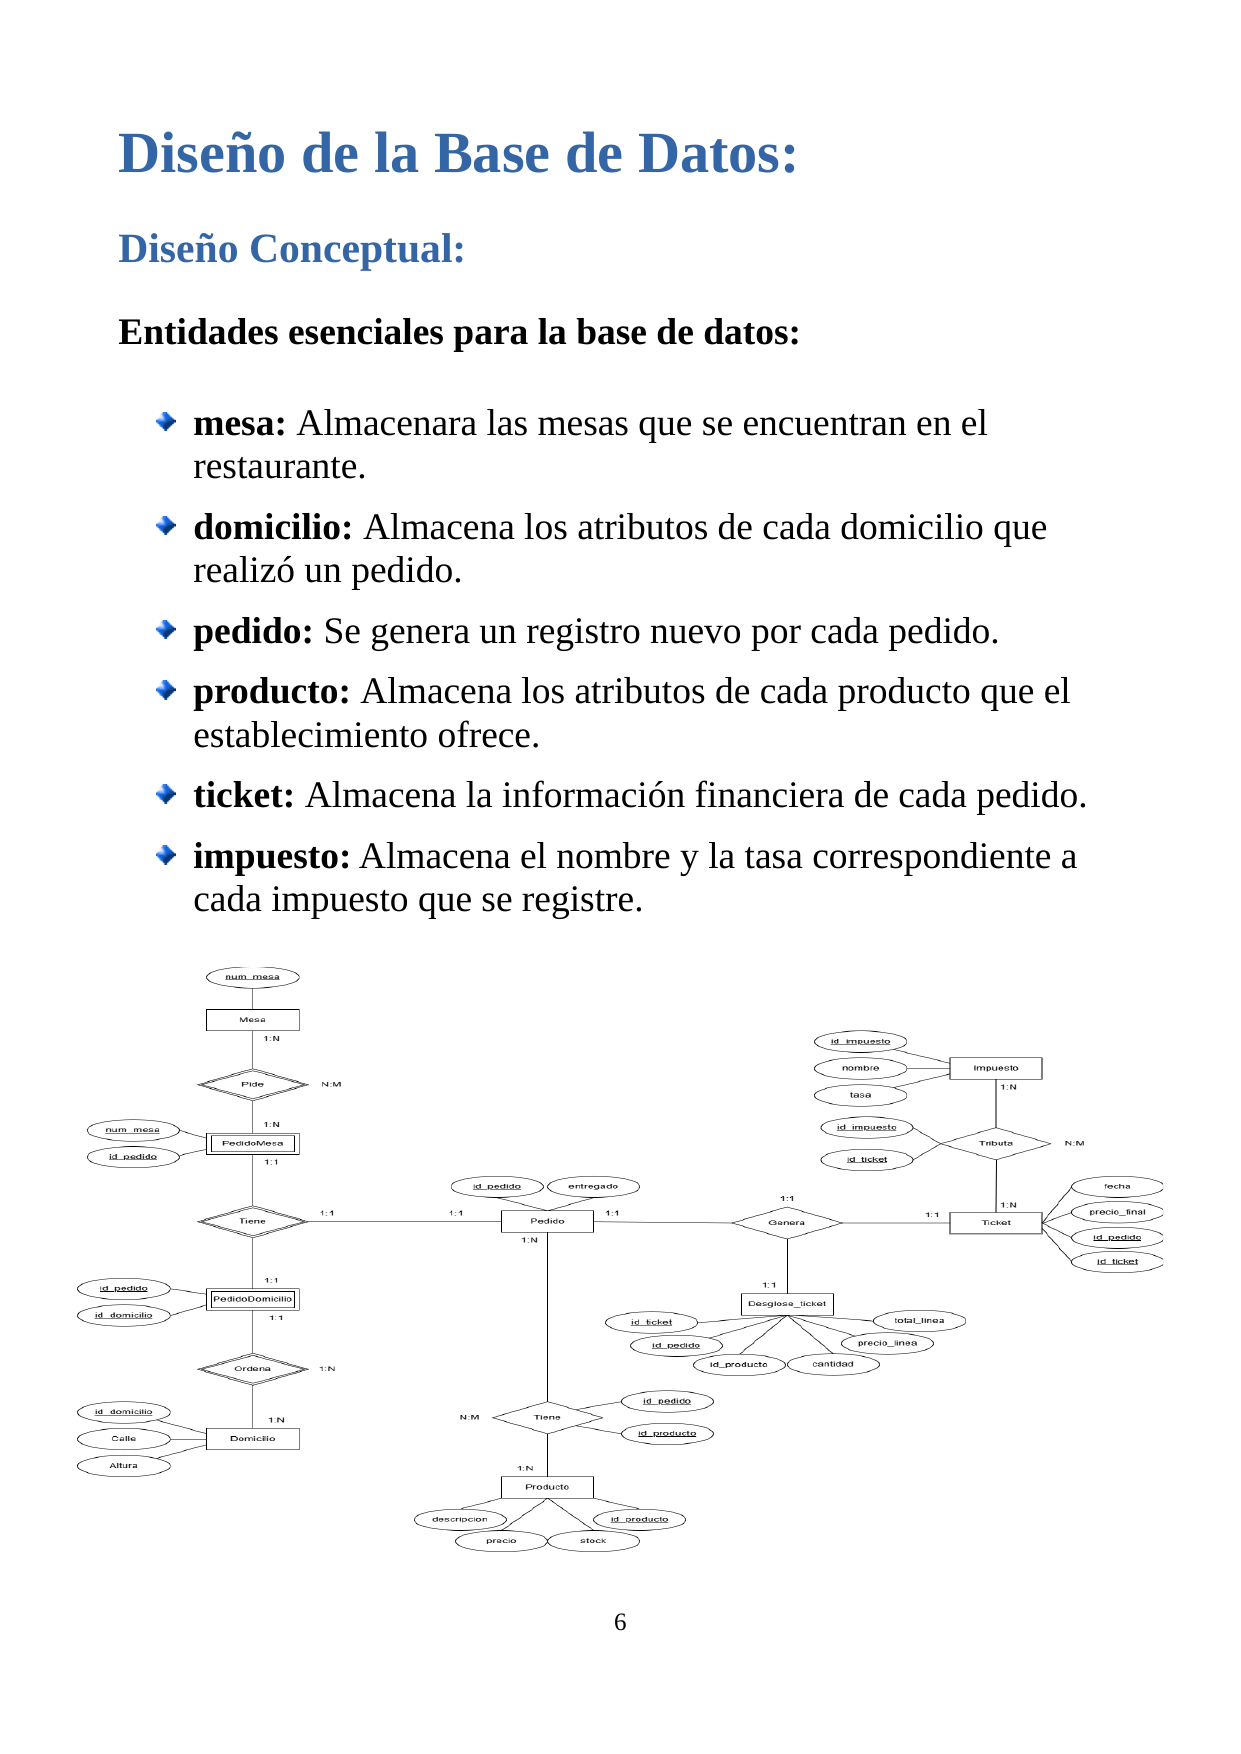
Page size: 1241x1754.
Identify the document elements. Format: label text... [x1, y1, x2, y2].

picture [156, 680, 176, 700]
list ticket: Almacena la información financiera de cada pedido. [156, 773, 1122, 816]
list mesa: Almacenara las mesas que se encuentran en el restaurante. [156, 400, 1122, 486]
picture [77, 967, 1164, 1552]
list pedido: Se genera un registro nuevo por cada pedido. [156, 608, 1122, 651]
list producto: Almacena los atributos de cada producto que el establecimiento ofrece. [156, 669, 1122, 755]
picture [156, 620, 176, 639]
picture [156, 516, 176, 535]
list impuesto: Almacena el nombre y la tasa correspondiente a cada impuesto que se registre. [156, 834, 1122, 920]
text Diseño Conceptual: [118, 223, 1122, 271]
picture [156, 845, 176, 865]
picture [156, 784, 176, 804]
list domicilio: Almacena los atributos de cada domicilio que realizó un pedido. [156, 504, 1122, 590]
text Entidades esenciales para la base de datos: [118, 310, 1122, 353]
text Diseño de la Base de Datos: [118, 118, 1122, 185]
picture [156, 412, 176, 431]
